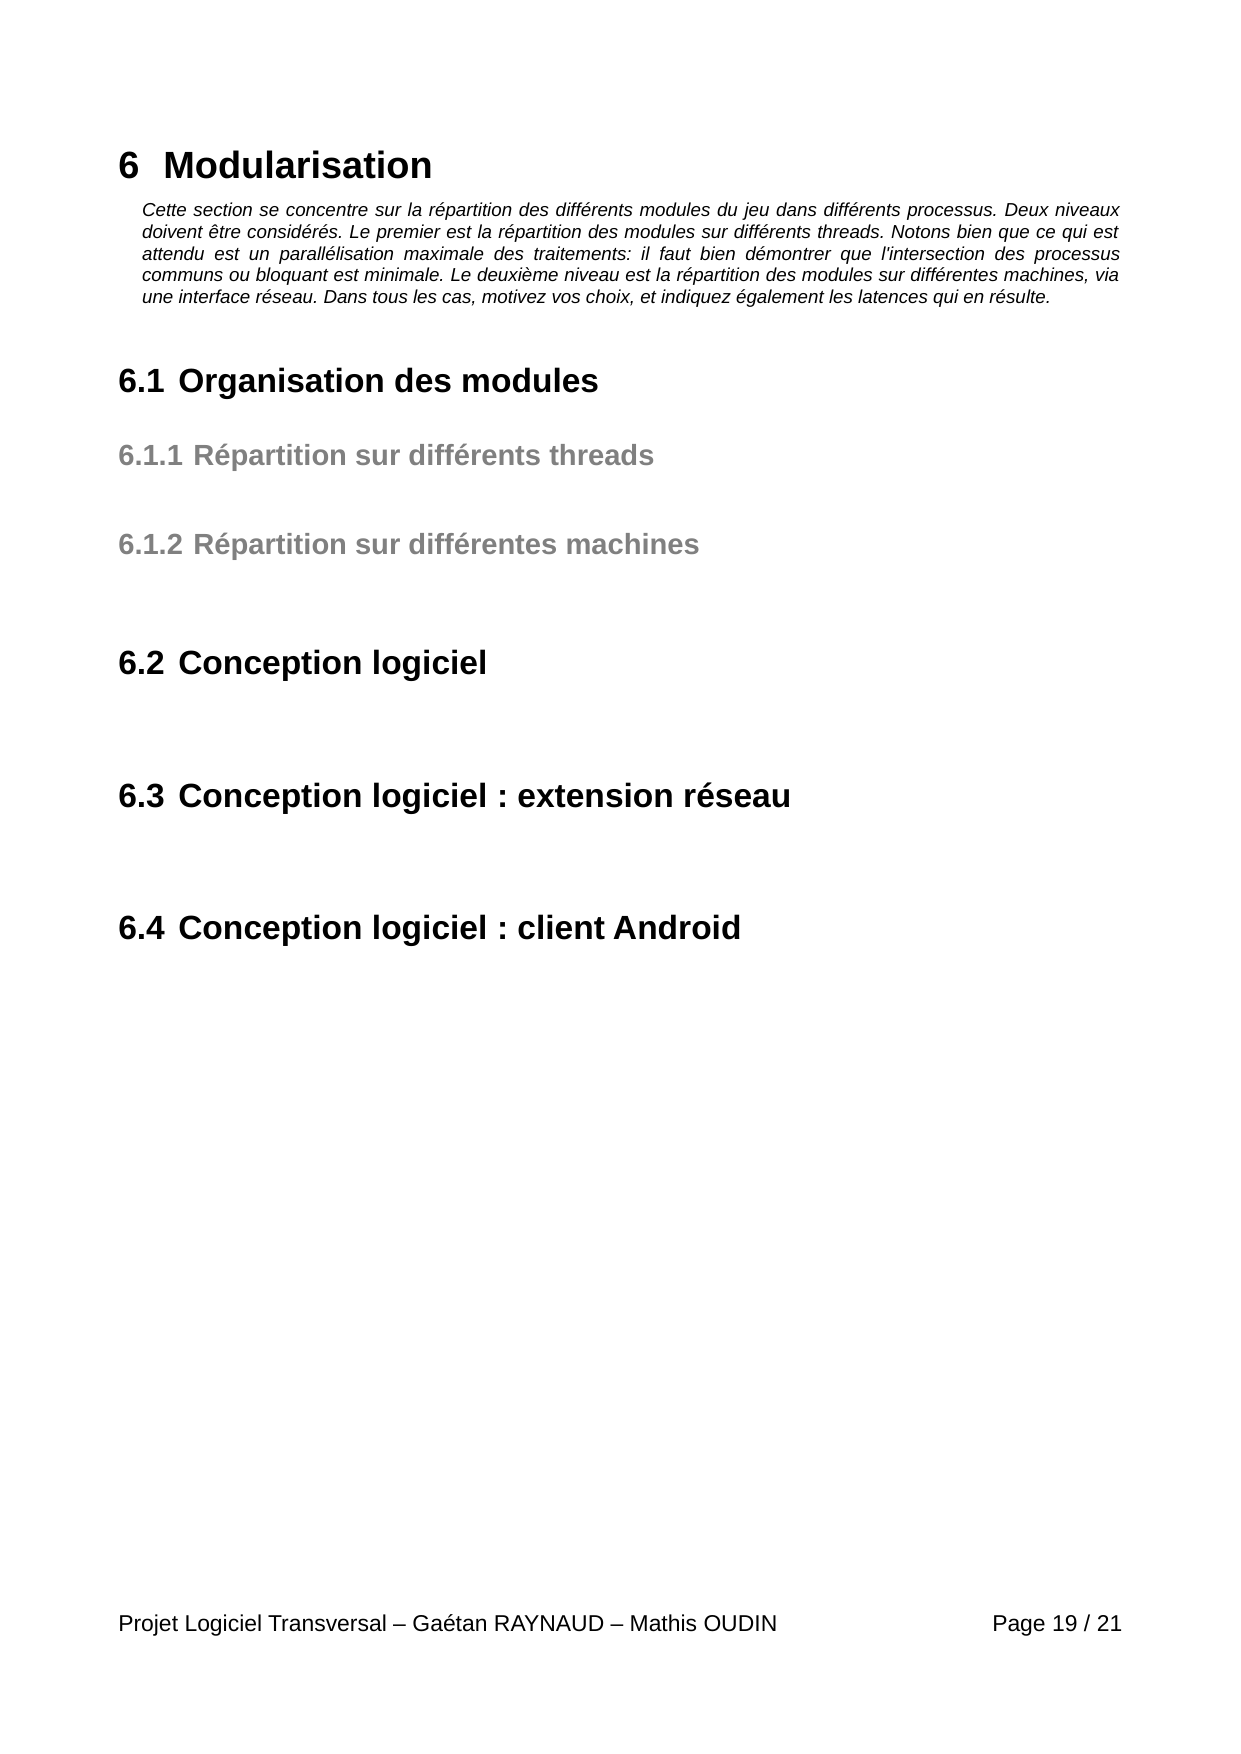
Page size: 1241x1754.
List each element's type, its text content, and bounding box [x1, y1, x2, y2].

subtitle Répartition sur différentes machines [118, 527, 1122, 561]
subtitle Modularisation [118, 143, 1122, 187]
subtitle Conception logiciel [118, 643, 1122, 682]
text Cette section se concentre sur la répartition des différents modules du jeu dans différents processus. Deux niveaux doivent être considérés. Le premier est la répartition des modules sur différents threads. Notons bien que ce qui est attendu est un parallélisation maximale des traitements: il faut bien démontrer que l'intersection des processus communs ou bloquant est minimale. Le deuxième niveau est la répartition des modules sur différentes machines, via une interface réseau. Dans tous les cas, motivez vos choix, et indiquez également les latences qui en résulte. [142, 199, 1122, 307]
subtitle Répartition sur différents threads [118, 438, 1122, 471]
subtitle Conception logiciel : client Android [118, 908, 1122, 947]
subtitle Conception logiciel : extension réseau [118, 776, 1122, 814]
subtitle Organisation des modules [118, 361, 1122, 399]
